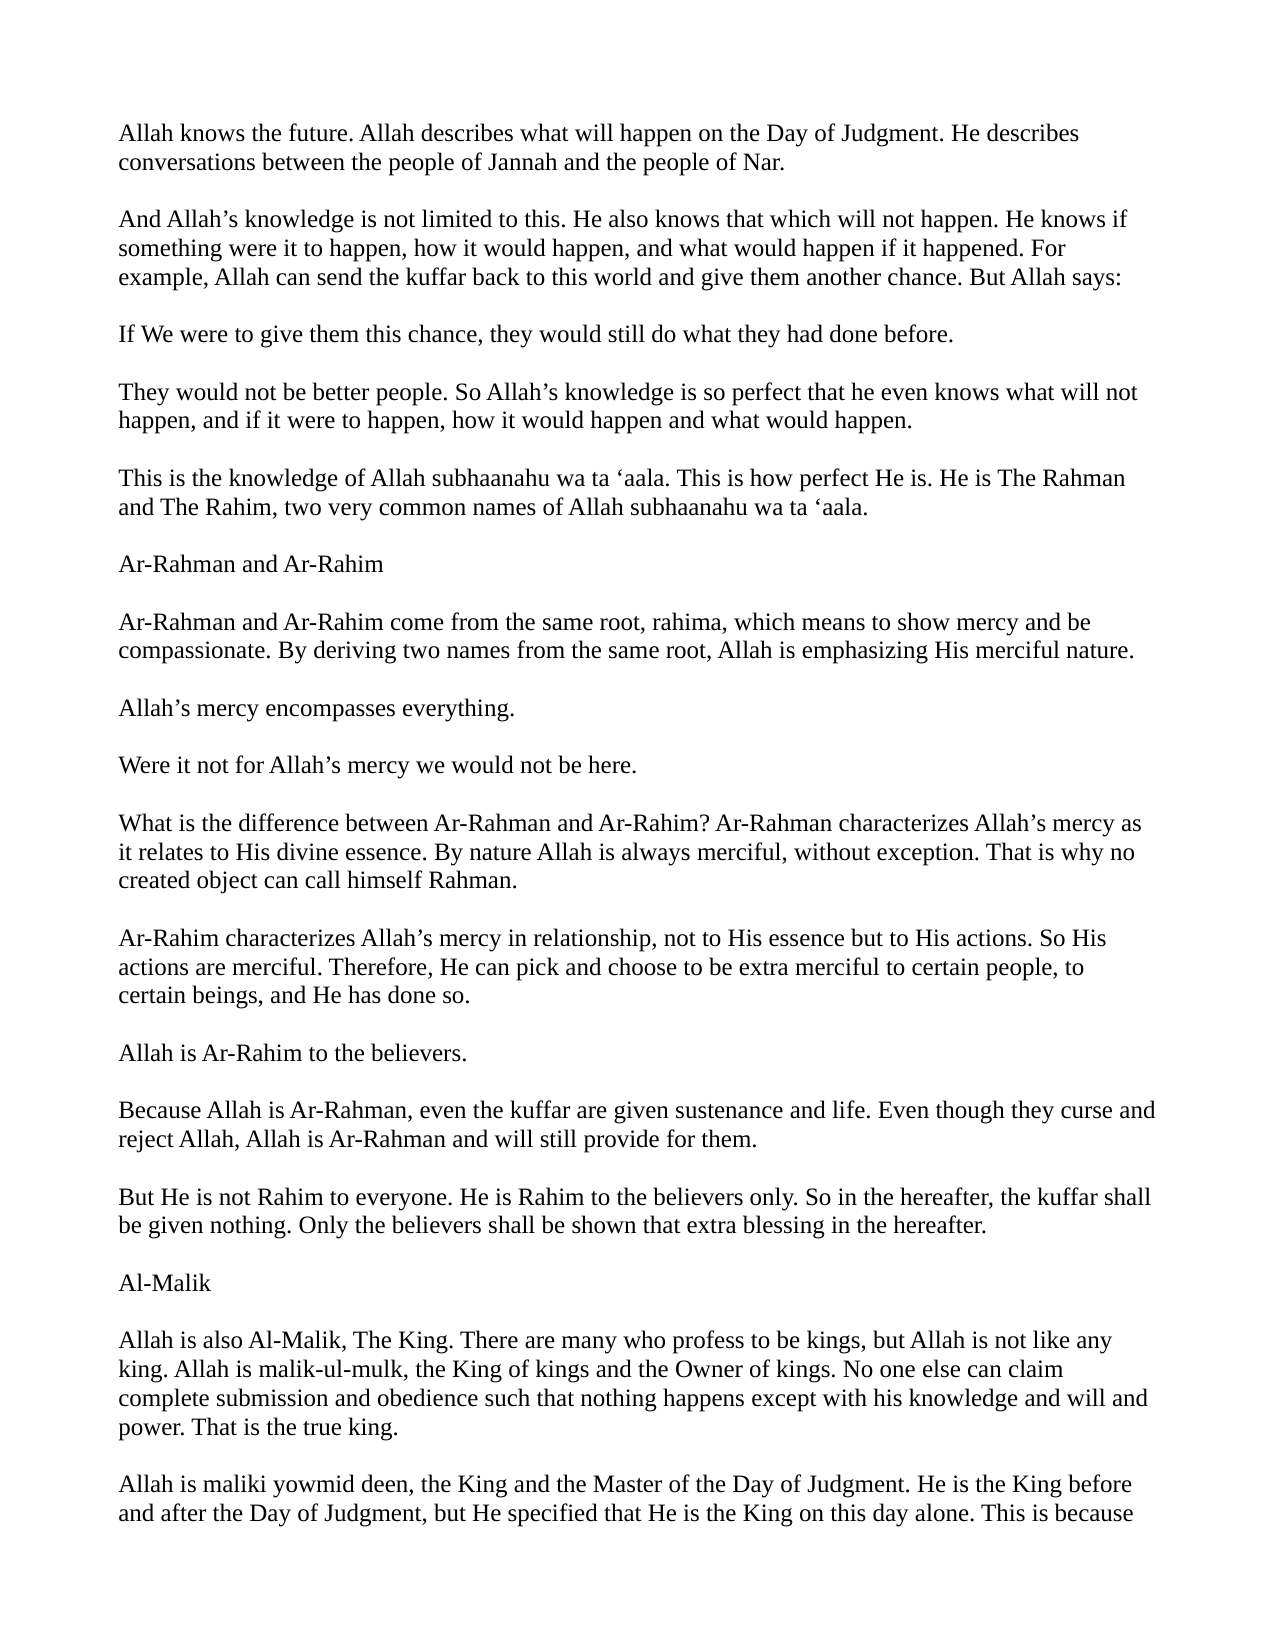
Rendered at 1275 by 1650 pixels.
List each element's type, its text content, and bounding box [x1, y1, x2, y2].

text Allah knows the future. Allah describes what will happen on the Day of Judgment. He describes conversations between the people of Jannah and the people of Nar. [118, 118, 1157, 176]
text Ar-Rahman and Ar-Rahim [118, 549, 1157, 578]
text And Allah’s knowledge is not limited to this. He also knows that which will not happen. He knows if something were it to happen, how it would happen, and what would happen if it happened. For example, Allah can send the kuffar back to this world and give them another chance. But Allah says: [118, 204, 1157, 291]
text Ar-Rahim characterizes Allah’s mercy in relationship, not to His essence but to His actions. So His actions are merciful. Therefore, He can pick and choose to be extra merciful to certain people, to certain beings, and He has done so. [118, 923, 1157, 1009]
text But He is not Rahim to everyone. He is Rahim to the believers only. So in the hereafter, the kuffar shall be given nothing. Only the believers shall be shown that extra blessing in the hereafter. [118, 1182, 1157, 1239]
text Allah’s mercy encompasses everything. [118, 693, 1157, 722]
text Allah is Ar-Rahim to the believers. [118, 1038, 1157, 1067]
text Ar-Rahman and Ar-Rahim come from the same root, rahima, which means to show mercy and be compassionate. By deriving two names from the same root, Allah is emphasizing His merciful nature. [118, 607, 1157, 664]
text Because Allah is Ar-Rahman, even the kuffar are given sustenance and life. Even though they curse and reject Allah, Allah is Ar-Rahman and will still provide for them. [118, 1096, 1157, 1153]
text If We were to give them this chance, they would still do what they had done before. [118, 319, 1157, 348]
text Al-Malik [118, 1268, 1157, 1297]
text This is the knowledge of Allah subhaanahu wa ta ‘aala. This is how perfect He is. He is The Rahman and The Rahim, two very common names of Allah subhaanahu wa ta ‘aala. [118, 463, 1157, 521]
text They would not be better people. So Allah’s knowledge is so perfect that he even knows what will not happen, and if it were to happen, how it would happen and what would happen. [118, 377, 1157, 434]
text What is the difference between Ar-Rahman and Ar-Rahim? Ar-Rahman characterizes Allah’s mercy as it relates to His divine essence. By nature Allah is always merciful, without exception. That is why no created object can call himself Rahman. [118, 808, 1157, 894]
text Were it not for Allah’s mercy we would not be here. [118, 751, 1157, 779]
text Allah is maliki yowmid deen, the King and the Master of the Day of Judgment. He is the King before and after the Day of Judgment, but He specified that He is the King on this day alone. This is because [118, 1469, 1157, 1527]
text Allah is also Al-Malik, The King. There are many who profess to be kings, but Allah is not like any king. Allah is malik-ul-mulk, the King of kings and the Owner of kings. No one else can claim complete submission and obedience such that nothing happens except with his knowledge and will and power. That is the true king. [118, 1326, 1157, 1441]
